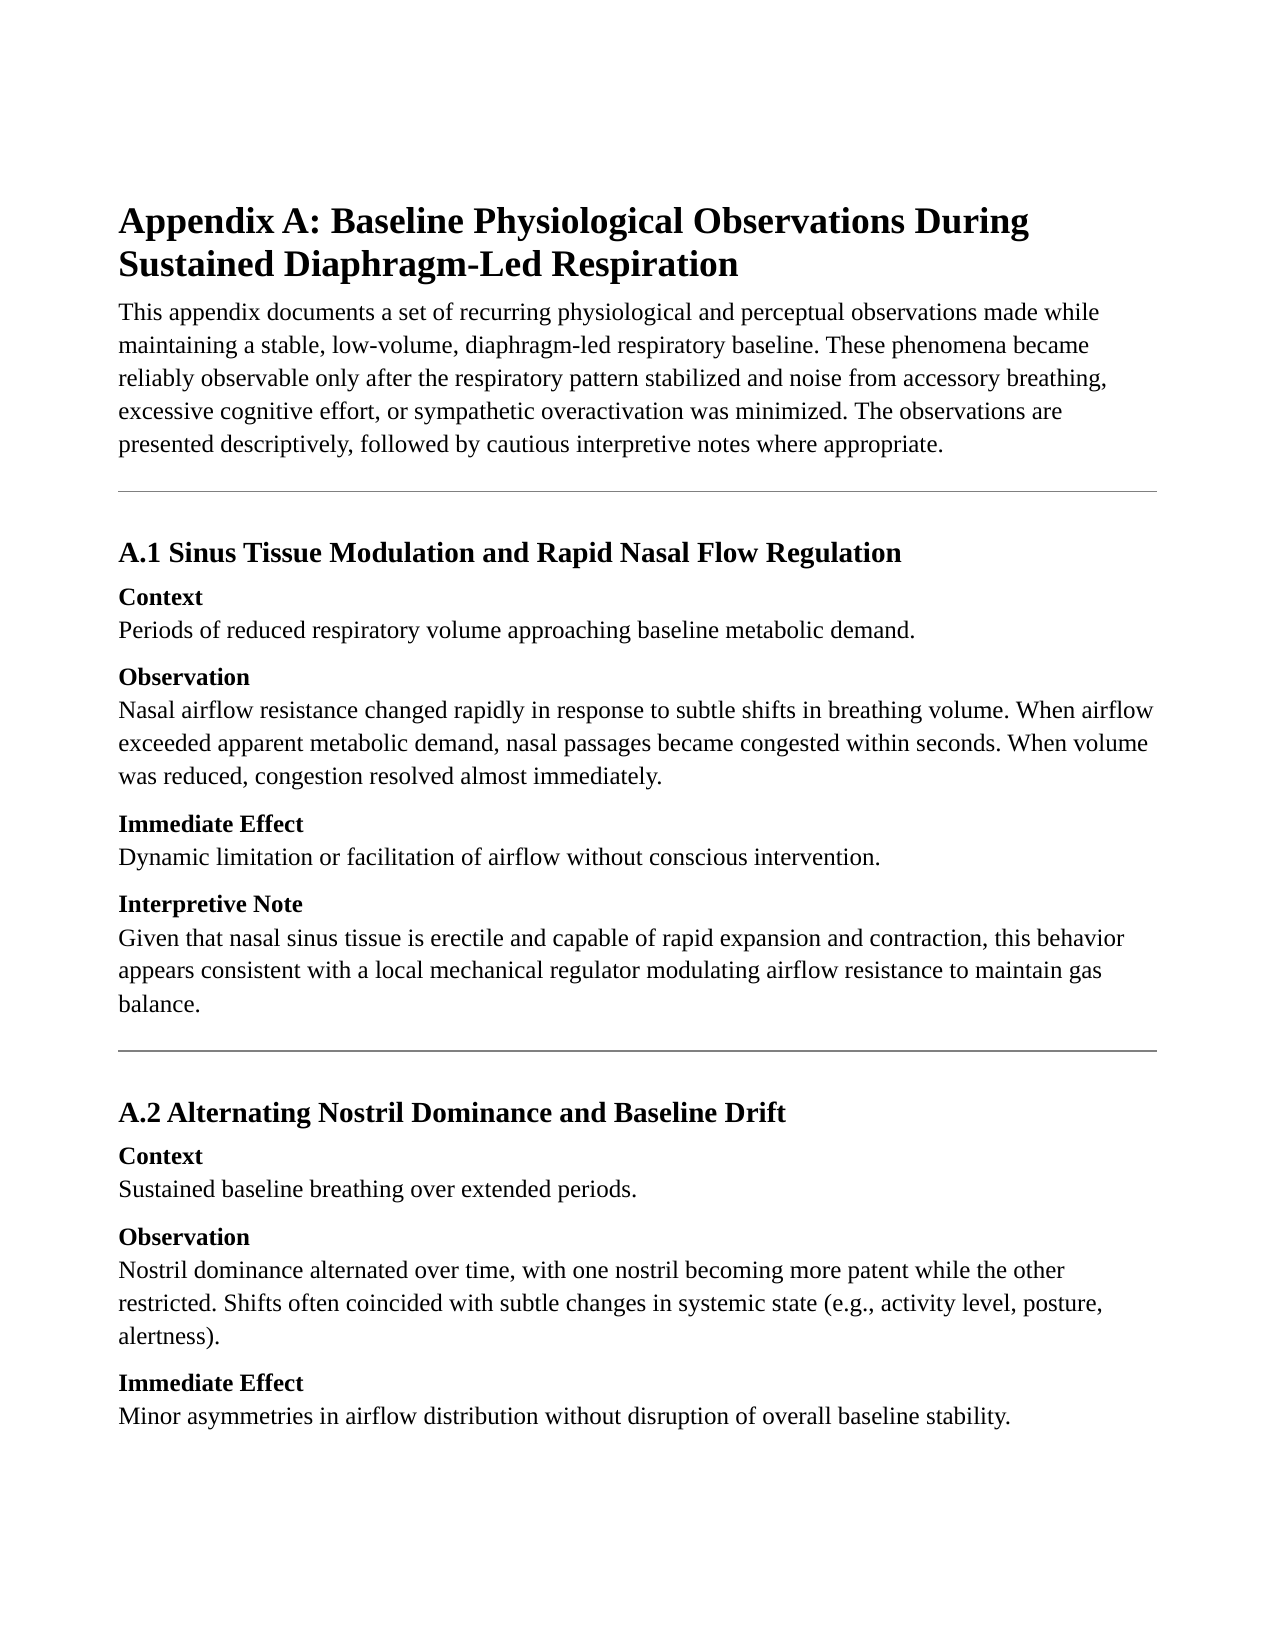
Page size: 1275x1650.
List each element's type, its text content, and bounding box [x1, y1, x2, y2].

subtitle Appendix A: Baseline Physiological Observations During Sustained Diaphragm-Led Respiration [118, 198, 1157, 284]
text Context Sustained baseline breathing over extended periods. [118, 1141, 1157, 1203]
text Observation Nostril dominance alternated over time, with one nostril becoming more patent while the other restricted. Shifts often coincided with subtle changes in systemic state (e.g., activity level, posture, alertness). [118, 1222, 1157, 1349]
text Observation Nasal airflow resistance changed rapidly in response to subtle shifts in breathing volume. When airflow exceeded apparent metabolic demand, nasal passages became congested within seconds. When volume was reduced, congestion resolved almost immediately. [118, 662, 1157, 790]
text This appendix documents a set of recurring physiological and perceptual observations made while maintaining a stable, low-volume, diaphragm-led respiratory baseline. These phenomena became reliably observable only after the respiratory pattern stabilized and noise from accessory breathing, excessive cognitive effort, or sympathetic overactivation was minimized. The observations are presented descriptively, followed by cautious interpretive notes where appropriate. [118, 297, 1157, 458]
text Immediate Effect Dynamic limitation or facilitation of airflow without conscious intervention. [118, 809, 1157, 871]
text Immediate Effect Minor asymmetries in airflow distribution without disruption of overall baseline stability. [118, 1368, 1157, 1430]
text Interpretive Note Given that nasal sinus tissue is erectile and capable of rapid expansion and contraction, this behavior appears consistent with a local mechanical regulator modulating airflow resistance to maintain gas balance. [118, 889, 1157, 1017]
text Context Periods of reduced respiratory volume approaching baseline metabolic demand. [118, 582, 1157, 643]
subtitle A.1 Sinus Tissue Modulation and Rapid Nasal Flow Regulation [118, 536, 1157, 569]
subtitle A.2 Alternating Nostril Dominance and Baseline Drift [118, 1095, 1157, 1129]
